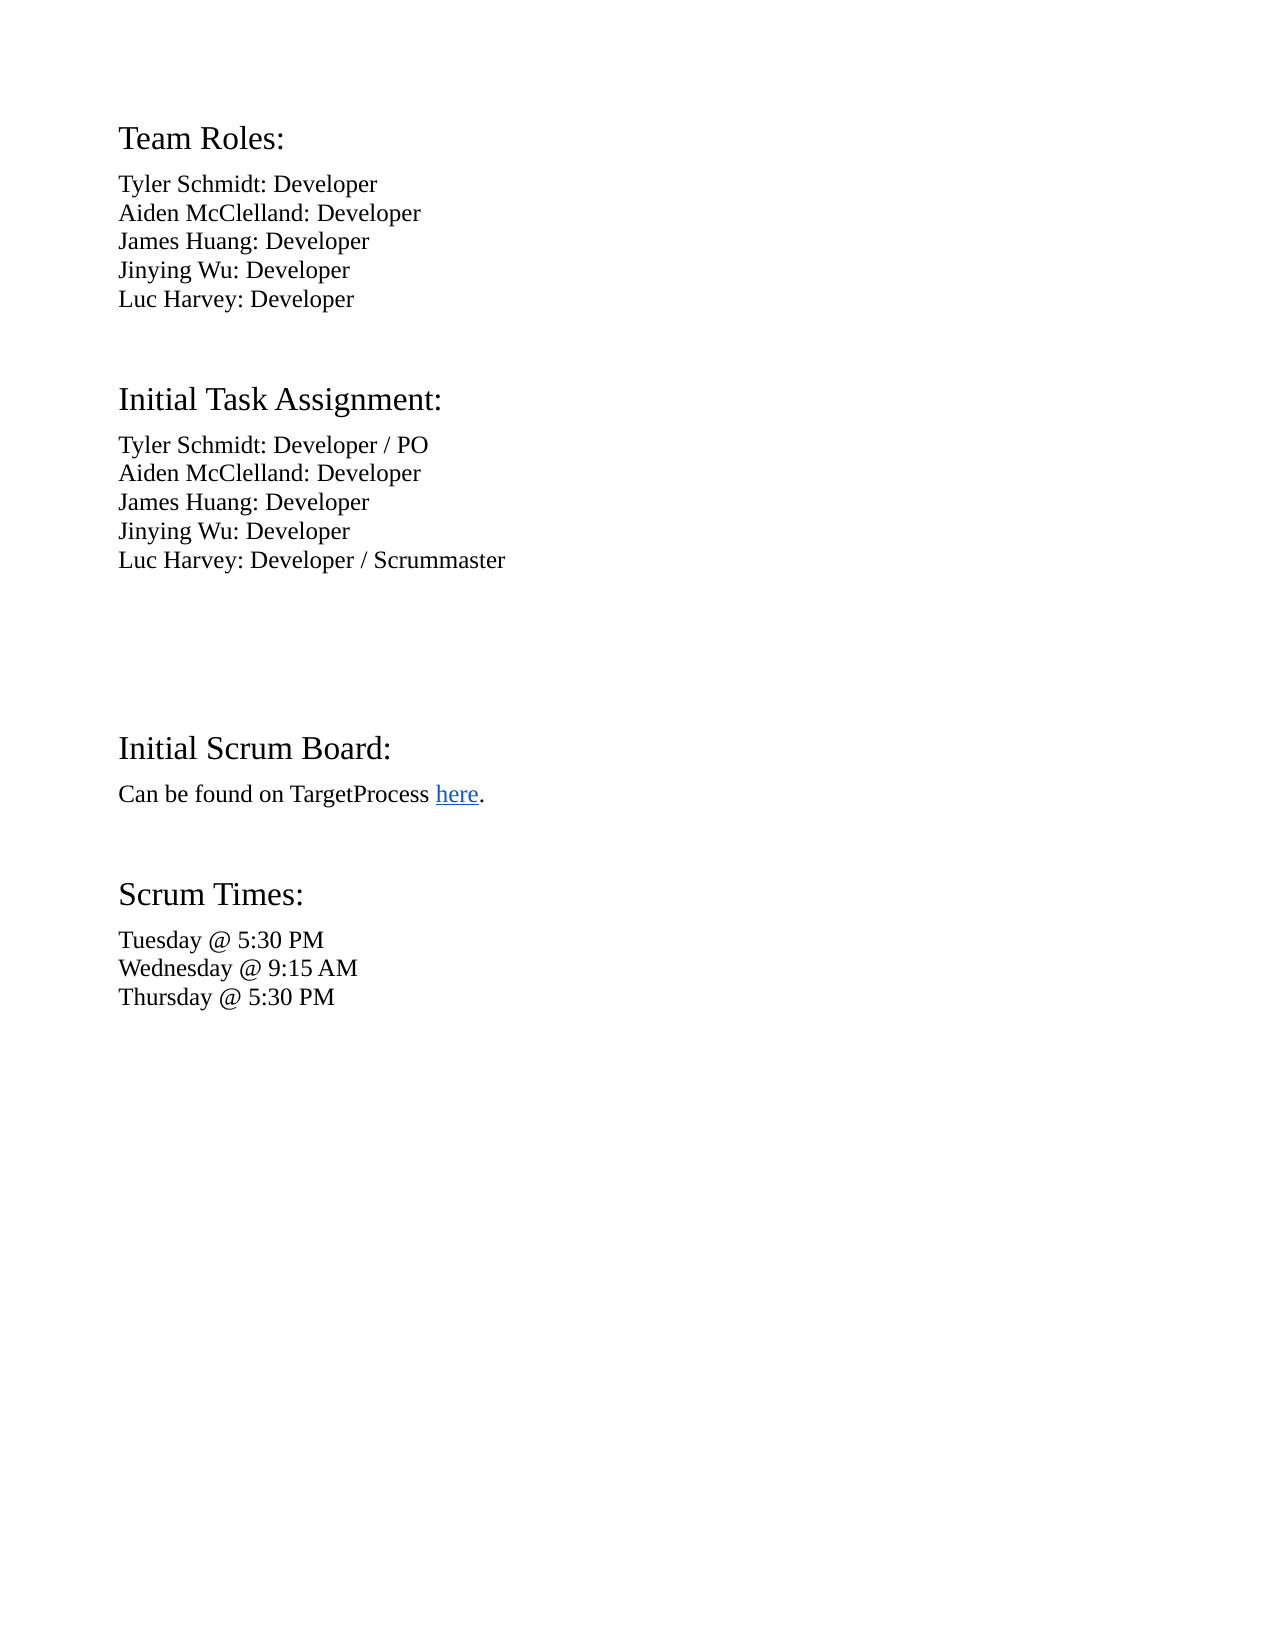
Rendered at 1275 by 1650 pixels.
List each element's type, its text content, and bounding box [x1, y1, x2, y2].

subtitle Initial Scrum Board: [118, 728, 1157, 766]
subtitle Initial Task Assignment: [118, 379, 1157, 417]
text Tuesday @ 5:30 PM [118, 925, 1157, 953]
text James Huang: Developer [118, 226, 1157, 255]
text Thursday @ 5:30 PM [118, 982, 1157, 1011]
text Aiden McClelland: Developer [118, 458, 1157, 487]
subtitle Team Roles: [118, 118, 1157, 156]
text Jinying Wu: Developer [118, 255, 1157, 284]
text James Huang: Developer [118, 487, 1157, 516]
text Luc Harvey: Developer / Scrummaster [118, 545, 1157, 573]
text Aiden McClelland: Developer [118, 198, 1157, 226]
text Tyler Schmidt: Developer / PO [118, 430, 1157, 458]
text Can be found on TargetProcess here. [118, 779, 1157, 808]
text Wednesday @ 9:15 AM [118, 953, 1157, 982]
text Tyler Schmidt: Developer [118, 169, 1157, 198]
text Jinying Wu: Developer [118, 516, 1157, 545]
subtitle Scrum Times: [118, 874, 1157, 912]
text Luc Harvey: Developer [118, 284, 1157, 313]
